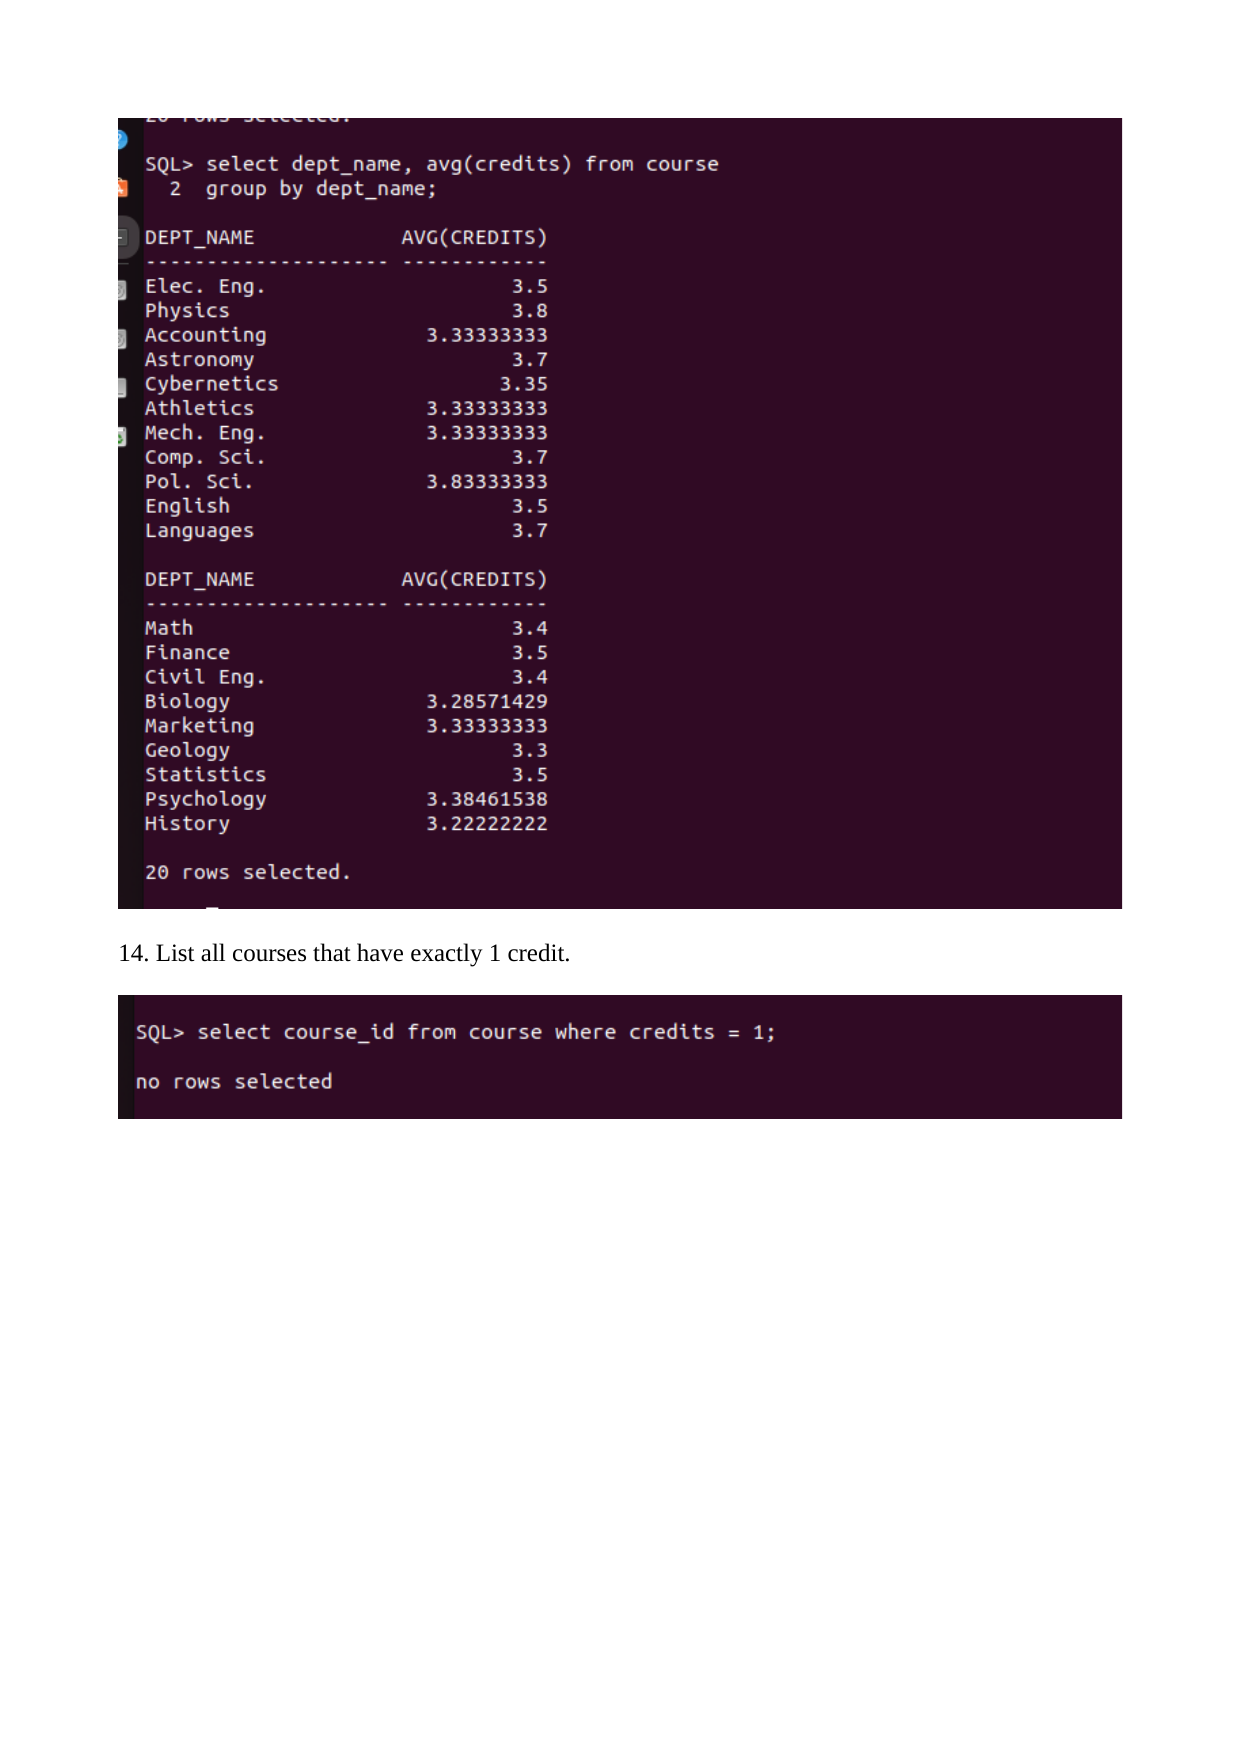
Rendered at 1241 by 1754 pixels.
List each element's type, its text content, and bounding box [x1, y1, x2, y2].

text 14. List all courses that have exactly 1 credit. [118, 938, 1122, 967]
picture [118, 118, 1123, 909]
picture [118, 995, 1123, 1119]
